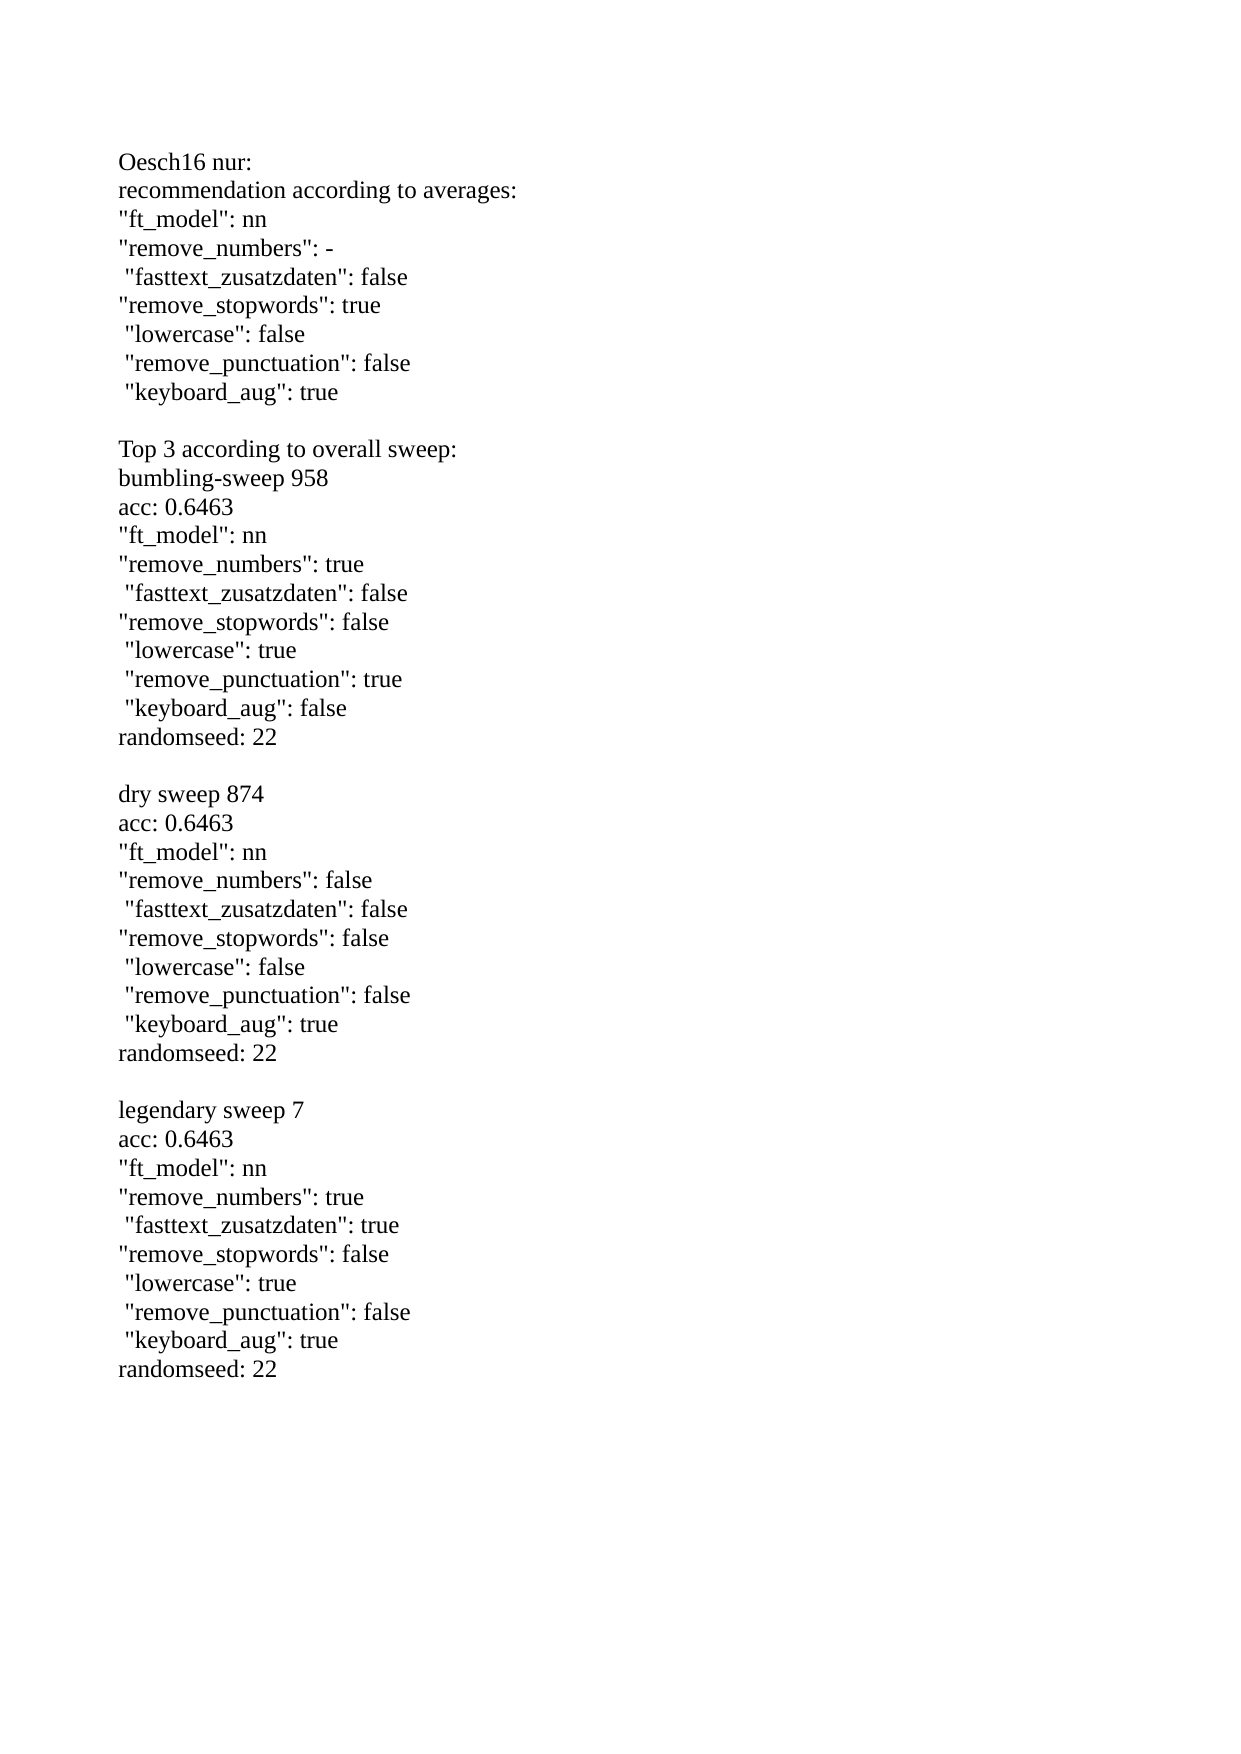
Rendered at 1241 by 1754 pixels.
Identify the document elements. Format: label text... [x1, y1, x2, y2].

text Oesch16 nur: [118, 147, 1122, 176]
text "remove_stopwords": false [118, 923, 1122, 952]
text "remove_punctuation": false [118, 981, 1122, 1009]
text recommendation according to averages: [118, 176, 1122, 204]
text "lowercase": false [118, 319, 1122, 348]
text "fasttext_zusatzdaten": false [118, 894, 1122, 923]
text "remove_punctuation": false [118, 348, 1122, 377]
text "keyboard_aug": true [118, 1326, 1122, 1354]
text Top 3 according to overall sweep: [118, 434, 1122, 463]
text "ft_model": nn [118, 204, 1122, 233]
text "fasttext_zusatzdaten": false [118, 262, 1122, 291]
text "remove_numbers": - [118, 233, 1122, 262]
text bumbling-sweep 958 [118, 463, 1122, 492]
text randomseed: 22 [118, 722, 1122, 751]
text randomseed: 22 [118, 1354, 1122, 1383]
text "keyboard_aug": true [118, 1009, 1122, 1038]
text "ft_model": nn [118, 1153, 1122, 1182]
text "lowercase": true [118, 636, 1122, 664]
text "remove_stopwords": false [118, 607, 1122, 636]
text "ft_model": nn [118, 837, 1122, 866]
text "remove_numbers": true [118, 549, 1122, 578]
text "fasttext_zusatzdaten": false [118, 578, 1122, 607]
text randomseed: 22 [118, 1038, 1122, 1067]
text "remove_numbers": false [118, 866, 1122, 894]
text acc: 0.6463 [118, 1124, 1122, 1153]
text acc: 0.6463 [118, 492, 1122, 521]
text "lowercase": false [118, 952, 1122, 981]
text "fasttext_zusatzdaten": true [118, 1211, 1122, 1239]
text acc: 0.6463 [118, 808, 1122, 837]
text "lowercase": true [118, 1268, 1122, 1297]
text dry sweep 874 [118, 779, 1122, 808]
text "remove_punctuation": false [118, 1297, 1122, 1326]
text "ft_model": nn [118, 521, 1122, 549]
text "remove_punctuation": true [118, 664, 1122, 693]
text "remove_stopwords": false [118, 1239, 1122, 1268]
text legendary sweep 7 [118, 1096, 1122, 1124]
text "remove_numbers": true [118, 1182, 1122, 1211]
text "keyboard_aug": false [118, 693, 1122, 722]
text "keyboard_aug": true [118, 377, 1122, 406]
text "remove_stopwords": true [118, 291, 1122, 319]
